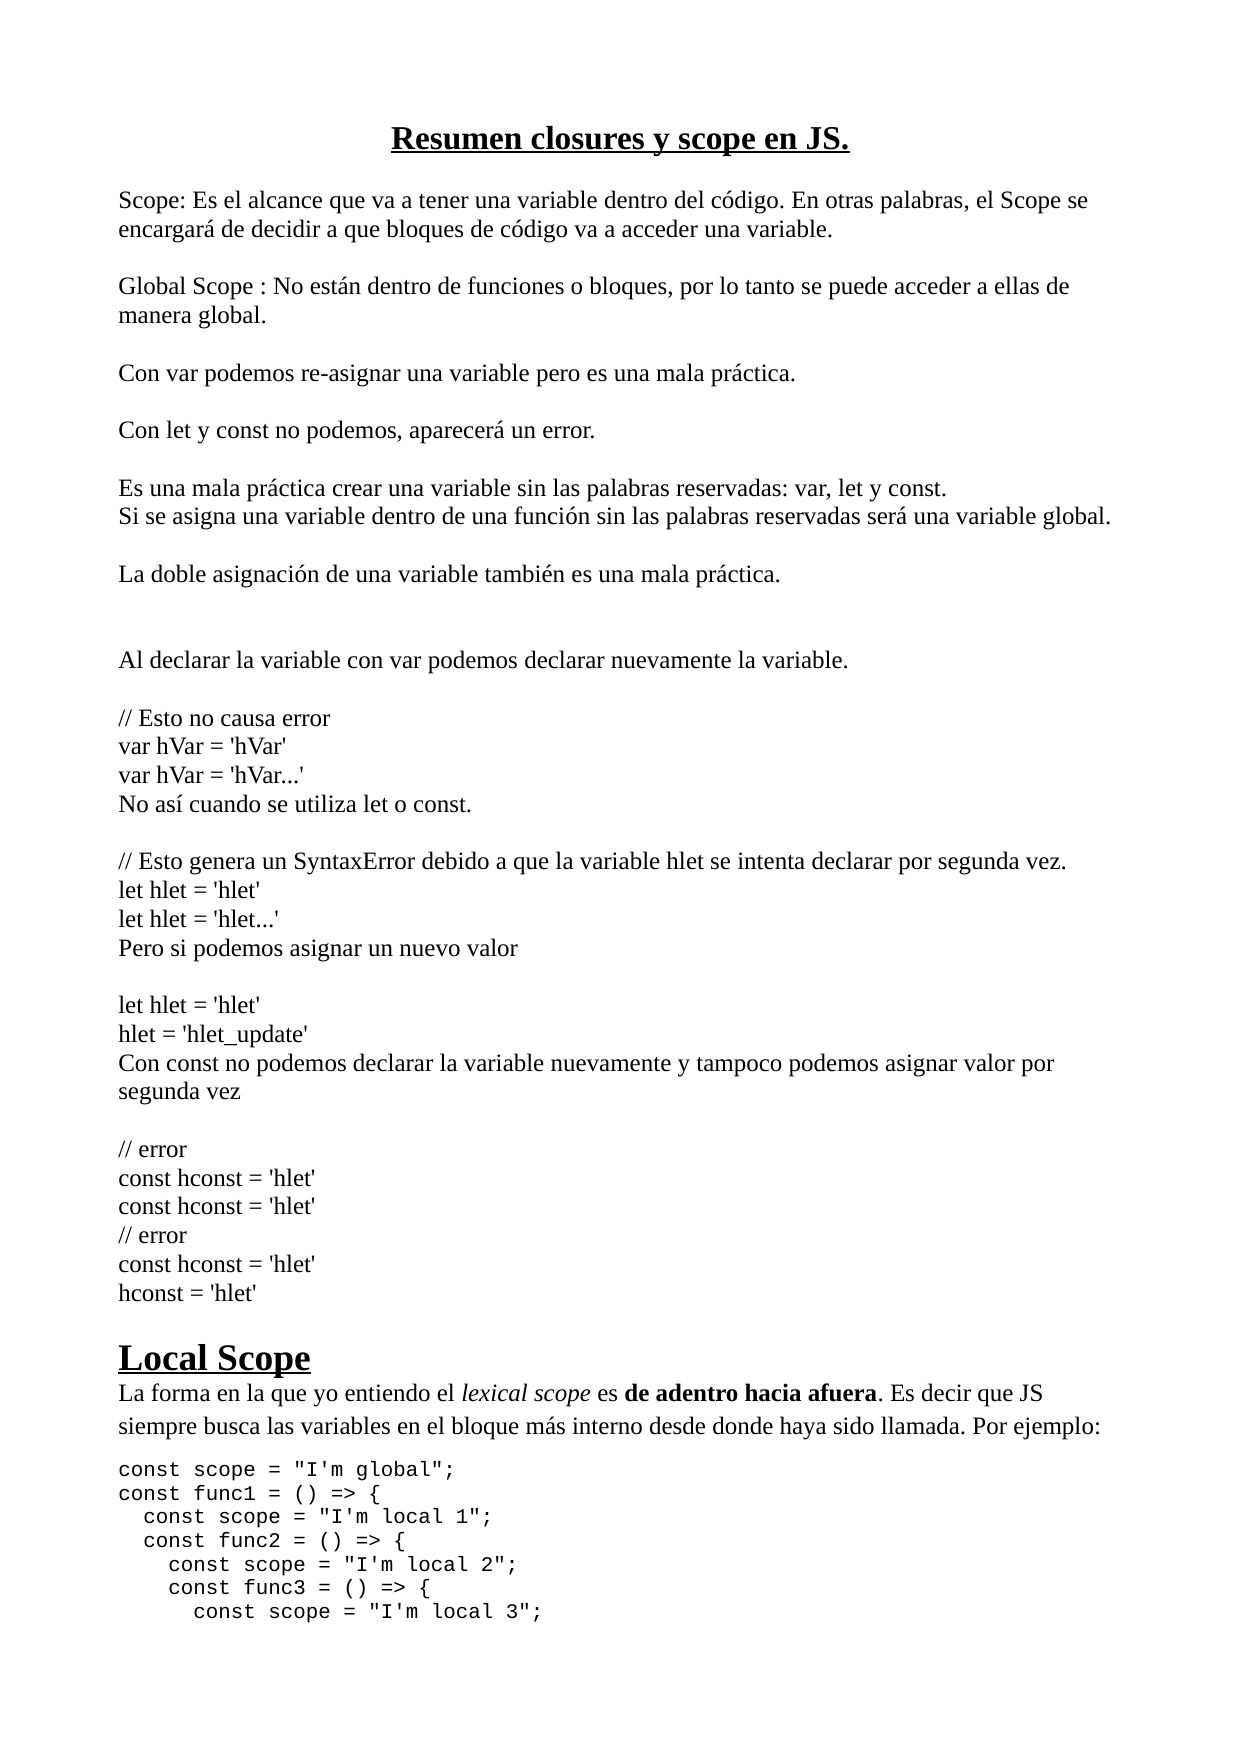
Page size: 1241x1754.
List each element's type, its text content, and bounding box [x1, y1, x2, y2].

text let hlet = 'hlet...' [118, 904, 1122, 933]
text const scope = "I'm local 3"; [118, 1601, 1122, 1624]
text // Esto no causa error [118, 703, 1122, 731]
text const hconst = 'hlet' [118, 1249, 1122, 1278]
text Es una mala práctica crear una variable sin las palabras reservadas: var, let y const. [118, 473, 1122, 501]
text const func1 = () => { [118, 1483, 1122, 1506]
text const func3 = () => { [118, 1577, 1122, 1601]
text La doble asignación de una variable también es una mala práctica. [118, 559, 1122, 588]
text Con let y const no podemos, aparecerá un error. [118, 415, 1122, 444]
text var hVar = 'hVar...' [118, 760, 1122, 789]
text La forma en la que yo entiendo el lexical scope es de adentro hacia afuera. Es decir que JS siempre busca las variables en el bloque más interno desde donde haya sido llamada. Por ejemplo: [118, 1378, 1122, 1440]
text const func2 = () => { [118, 1530, 1122, 1553]
text const scope = "I'm local 2"; [118, 1553, 1122, 1577]
text Resumen closures y scope en JS. [118, 118, 1122, 156]
text Global Scope : No están dentro de funciones o bloques, por lo tanto se puede acceder a ellas de manera global. [118, 271, 1122, 329]
text // Esto genera un SyntaxError debido a que la variable hlet se intenta declarar por segunda vez. [118, 846, 1122, 875]
text Scope: Es el alcance que va a tener una variable dentro del código. En otras palabras, el Scope se encargará de decidir a que bloques de código va a acceder una variable. [118, 185, 1122, 243]
text Con var podemos re-asignar una variable pero es una mala práctica. [118, 358, 1122, 386]
text Pero si podemos asignar un nuevo valor [118, 933, 1122, 961]
text Local Scope [118, 1335, 1122, 1378]
text Al declarar la variable con var podemos declarar nuevamente la variable. [118, 645, 1122, 674]
text hconst = 'hlet' [118, 1278, 1122, 1306]
text const hconst = 'hlet' [118, 1191, 1122, 1220]
text // error [118, 1134, 1122, 1163]
text Con const no podemos declarar la variable nuevamente y tampoco podemos asignar valor por segunda vez [118, 1048, 1122, 1105]
text // error [118, 1220, 1122, 1249]
text let hlet = 'hlet' [118, 875, 1122, 904]
text Si se asigna una variable dentro de una función sin las palabras reservadas será una variable global. [118, 501, 1122, 530]
text const hconst = 'hlet' [118, 1163, 1122, 1191]
text var hVar = 'hVar' [118, 731, 1122, 760]
text const scope = "I'm global"; [118, 1459, 1122, 1483]
text const scope = "I'm local 1"; [118, 1506, 1122, 1530]
text let hlet = 'hlet' [118, 990, 1122, 1019]
text hlet = 'hlet_update' [118, 1019, 1122, 1048]
text No así cuando se utiliza let o const. [118, 789, 1122, 818]
